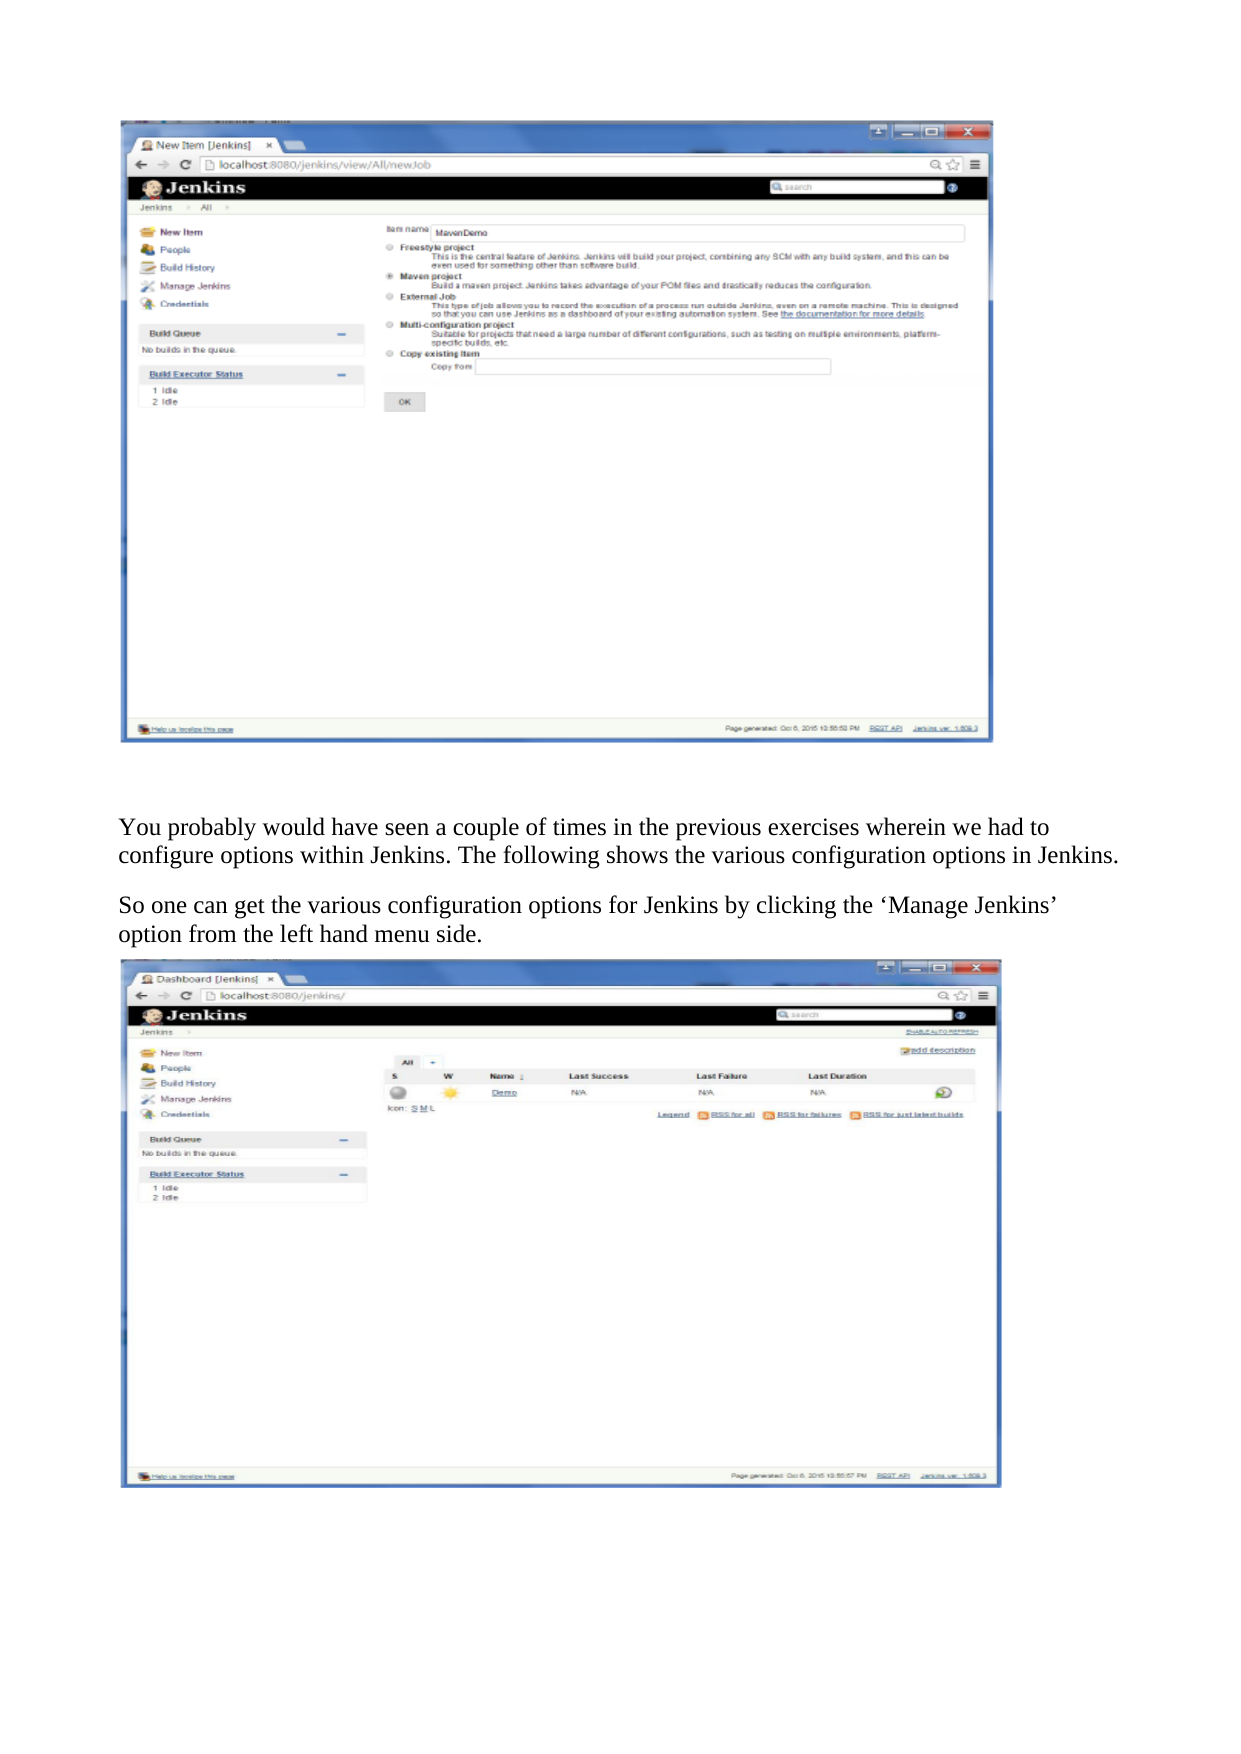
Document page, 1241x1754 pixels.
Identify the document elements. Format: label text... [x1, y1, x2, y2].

text You probably would have seen a couple of times in the previous exercises wherein we had to configure options within Jenkins. The following shows the various configuration options in Jenkins. [118, 812, 1122, 869]
text So one can get the various configuration options for Jenkins by clicking the ‘Manage Jenkins’ option from the left hand menu side. [118, 890, 1122, 948]
picture [118, 118, 995, 744]
picture [118, 958, 1005, 1489]
